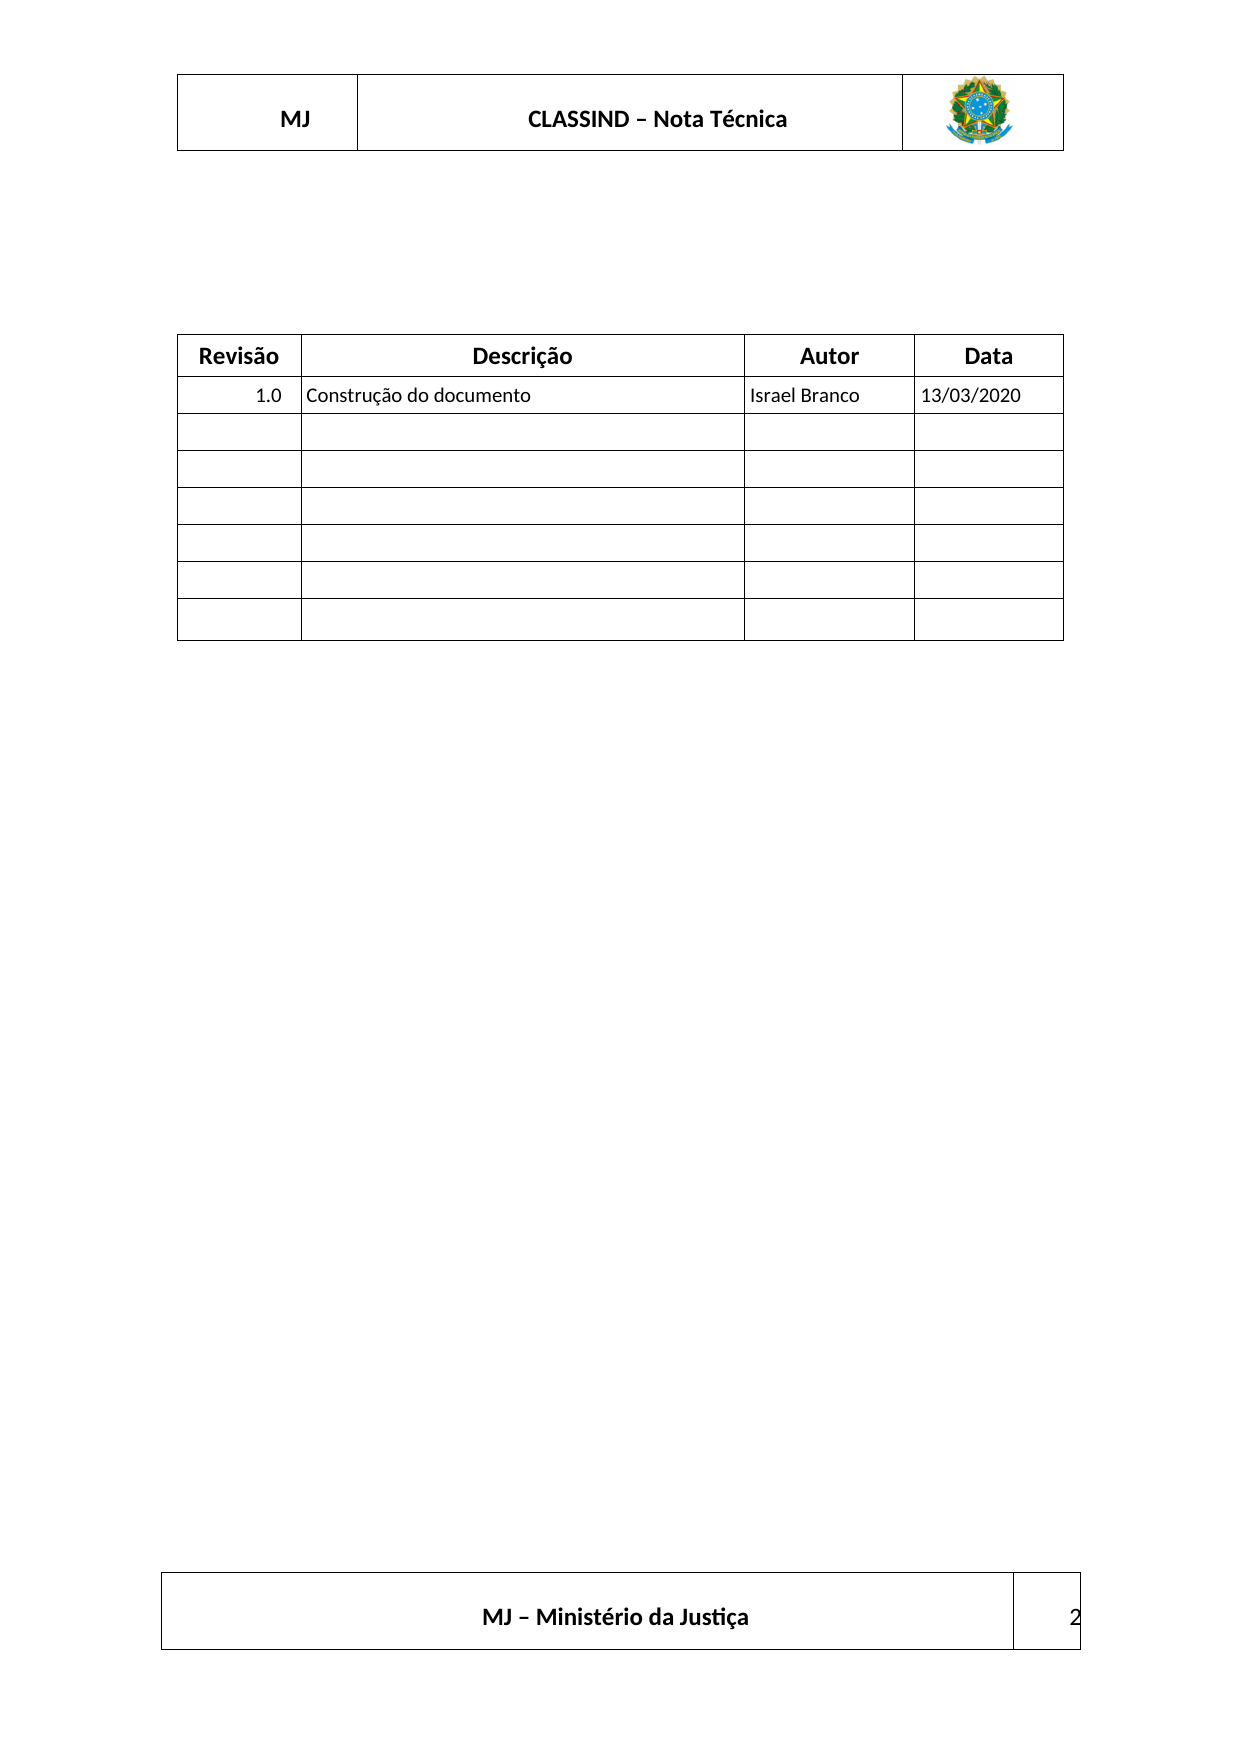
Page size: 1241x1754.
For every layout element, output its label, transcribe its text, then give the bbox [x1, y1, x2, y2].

table_header Revisão [178, 335, 301, 376]
picture [944, 75, 1020, 149]
table_cell [178, 562, 301, 598]
table_cell [915, 451, 1063, 487]
table_header Descrição [302, 335, 744, 376]
table_cell [745, 488, 914, 524]
table_cell [302, 451, 744, 487]
table_cell [178, 525, 301, 561]
table_cell [178, 488, 301, 524]
table_cell [745, 451, 914, 487]
table_cell [915, 599, 1063, 640]
table_cell Israel Branco [745, 377, 914, 413]
table_cell 1.0 [178, 377, 301, 413]
table_cell [302, 525, 744, 561]
table_cell [745, 562, 914, 598]
table_cell [302, 414, 744, 450]
table_cell [915, 488, 1063, 524]
table_cell [745, 525, 914, 561]
table_cell Construção do documento [302, 377, 744, 413]
table_cell 13/03/2020 [915, 377, 1063, 413]
table_cell [302, 488, 744, 524]
table_cell [302, 562, 744, 598]
table_cell [915, 414, 1063, 450]
table_cell [178, 414, 301, 450]
table_cell [178, 599, 301, 640]
table_cell [745, 414, 914, 450]
table_cell [745, 599, 914, 640]
table_cell [302, 599, 744, 640]
table_header Data [915, 335, 1063, 376]
table_cell [915, 562, 1063, 598]
table_cell [178, 451, 301, 487]
table_cell [915, 525, 1063, 561]
table_header Autor [745, 335, 914, 376]
